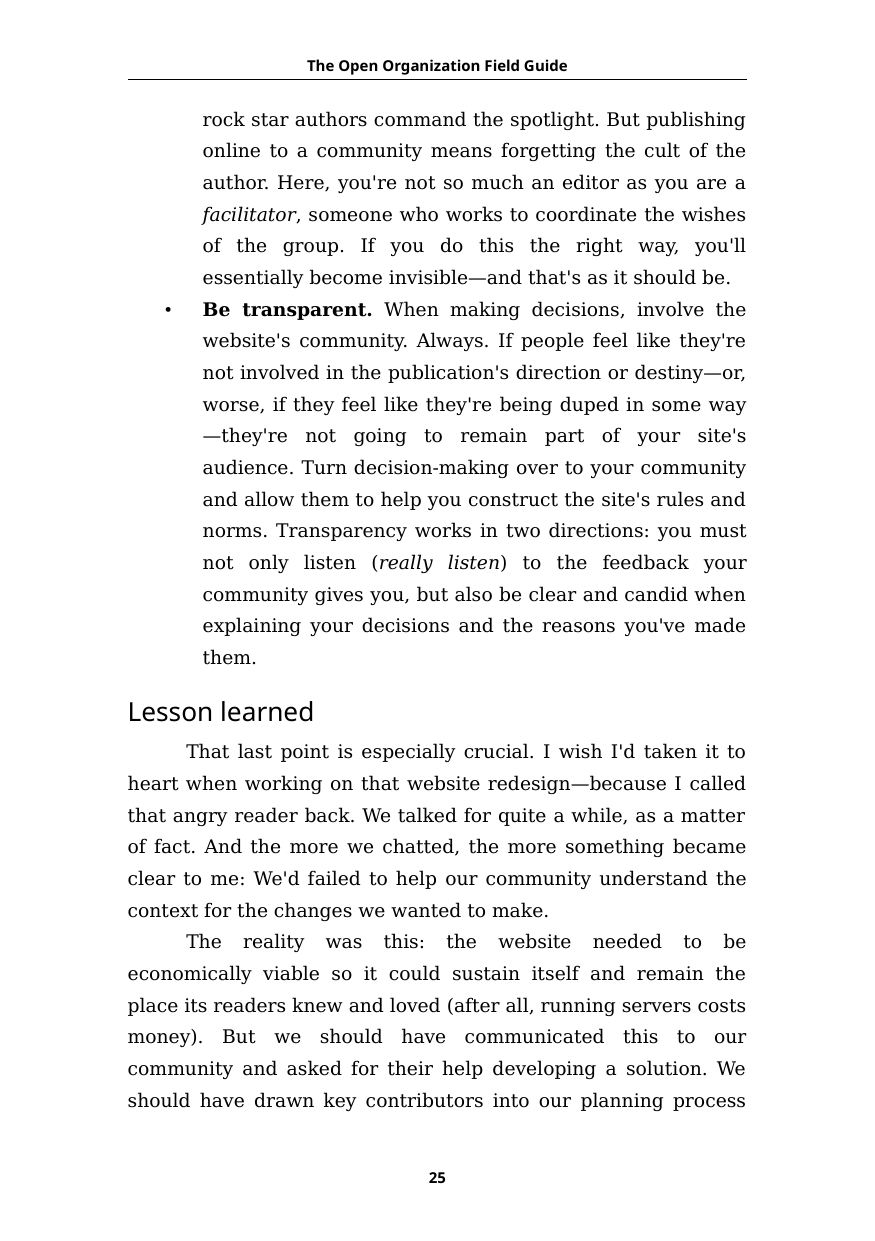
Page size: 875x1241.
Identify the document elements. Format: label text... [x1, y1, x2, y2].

list rock star authors command the spotlight. But publishing online to a community means forgetting the cult of the author. Here, you're not so much an editor as you are a facilitator, someone who works to coordinate the wishes of the group. If you do this the right way, you'll essentially become invisible—and that's as it should be. [165, 108, 747, 289]
text That last point is especially crucial. I wish I'd taken it to heart when working on that website redesign—because I called that angry reader back. We talked for quite a while, as a matter of fact. And the more we chatted, the more something became clear to me: We'd failed to help our community understand the context for the changes we wanted to make. [127, 742, 747, 922]
text The reality was this: the website needed to be economically viable so it could sustain itself and remain the place its readers knew and loved (after all, running servers costs money). But we should have communicated this to our community and asked for their help developing a solution. We should have drawn key contributors into our planning process [127, 932, 747, 1112]
list Be transparent. When making decisions, involve the website's community. Always. If people feel like they're not involved in the publication's direction or destiny—or, worse, if they feel like they're being duped in some way—they're not going to remain part of your site's audience. Turn decision-making over to your community and allow them to help you construct the site's rules and norms. Transparency works in two directions: you must not only listen (really listen) to the feedback your community gives you, but also be clear and candid when explaining your decisions and the reasons you've made them. [165, 298, 747, 669]
subtitle Lesson learned [127, 693, 747, 729]
